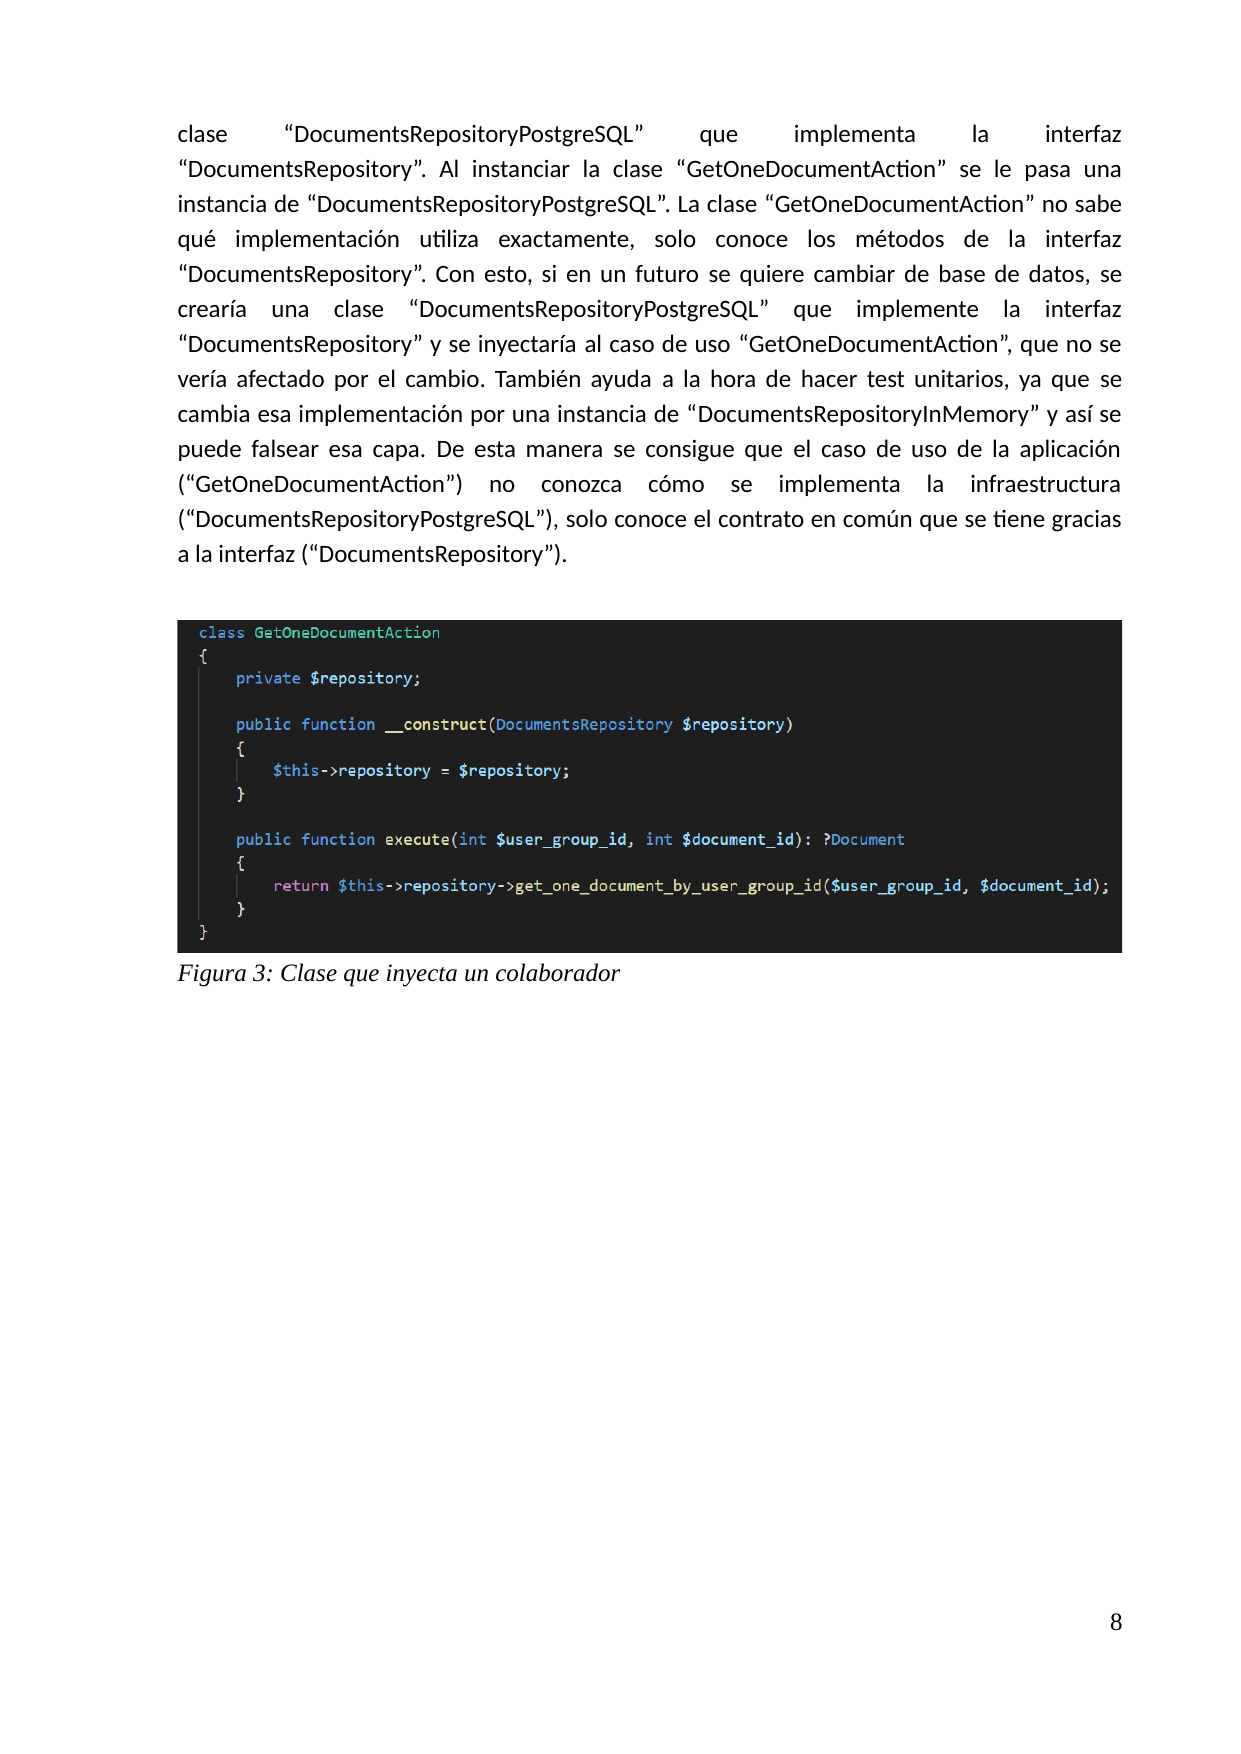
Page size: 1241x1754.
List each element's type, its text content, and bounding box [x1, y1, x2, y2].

picture [177, 620, 1123, 953]
text Figura 3: Clase que inyecta un colaborador [177, 953, 1122, 987]
text Para poder realizar esta arquitectura se ha explicado que se consigue gracias a la inversión de dependencias, pero, ¿qué es esto? La inversión de dependencias se basa en inyectar mediante el constructor una instancia de clase que implemente la interfaz puesta como contrato. Se utilizan las interfaces para separar barreras con la infraestructura, se ve mejor con un ejemplo: Se tiene el caso de uso “GetOneDocumentAction”, es una clase en cuyo constructor colabora una interfaz llamada “DocumentsRepository”; por otro lado existe una clase “DocumentsRepositoryPostgreSQL” que implementa la interfaz “DocumentsRepository”. Al instanciar la clase “GetOneDocumentAction” se le pasa una instancia de “DocumentsRepositoryPostgreSQL”. La clase “GetOneDocumentAction” no sabe qué implementación utiliza exactamente, solo conoce los métodos de la interfaz “DocumentsRepository”. Con esto, si en un futuro se quiere cambiar de base de datos, se crearía una clase “DocumentsRepositoryPostgreSQL” que implemente la interfaz “DocumentsRepository” y se inyectaría al caso de uso “GetOneDocumentAction”, que no se vería afectado por el cambio. También ayuda a la hora de hacer test unitarios, ya que se cambia esa implementación por una instancia de “DocumentsRepositoryInMemory” y así se puede falsear esa capa. De esta manera se consigue que el caso de uso de la aplicación (“GetOneDocumentAction”) no conozca cómo se implementa la infraestructura (“DocumentsRepositoryPostgreSQL”), solo conoce el contrato en común que se tiene gracias a la interfaz (“DocumentsRepository”). [177, 118, 1122, 569]
